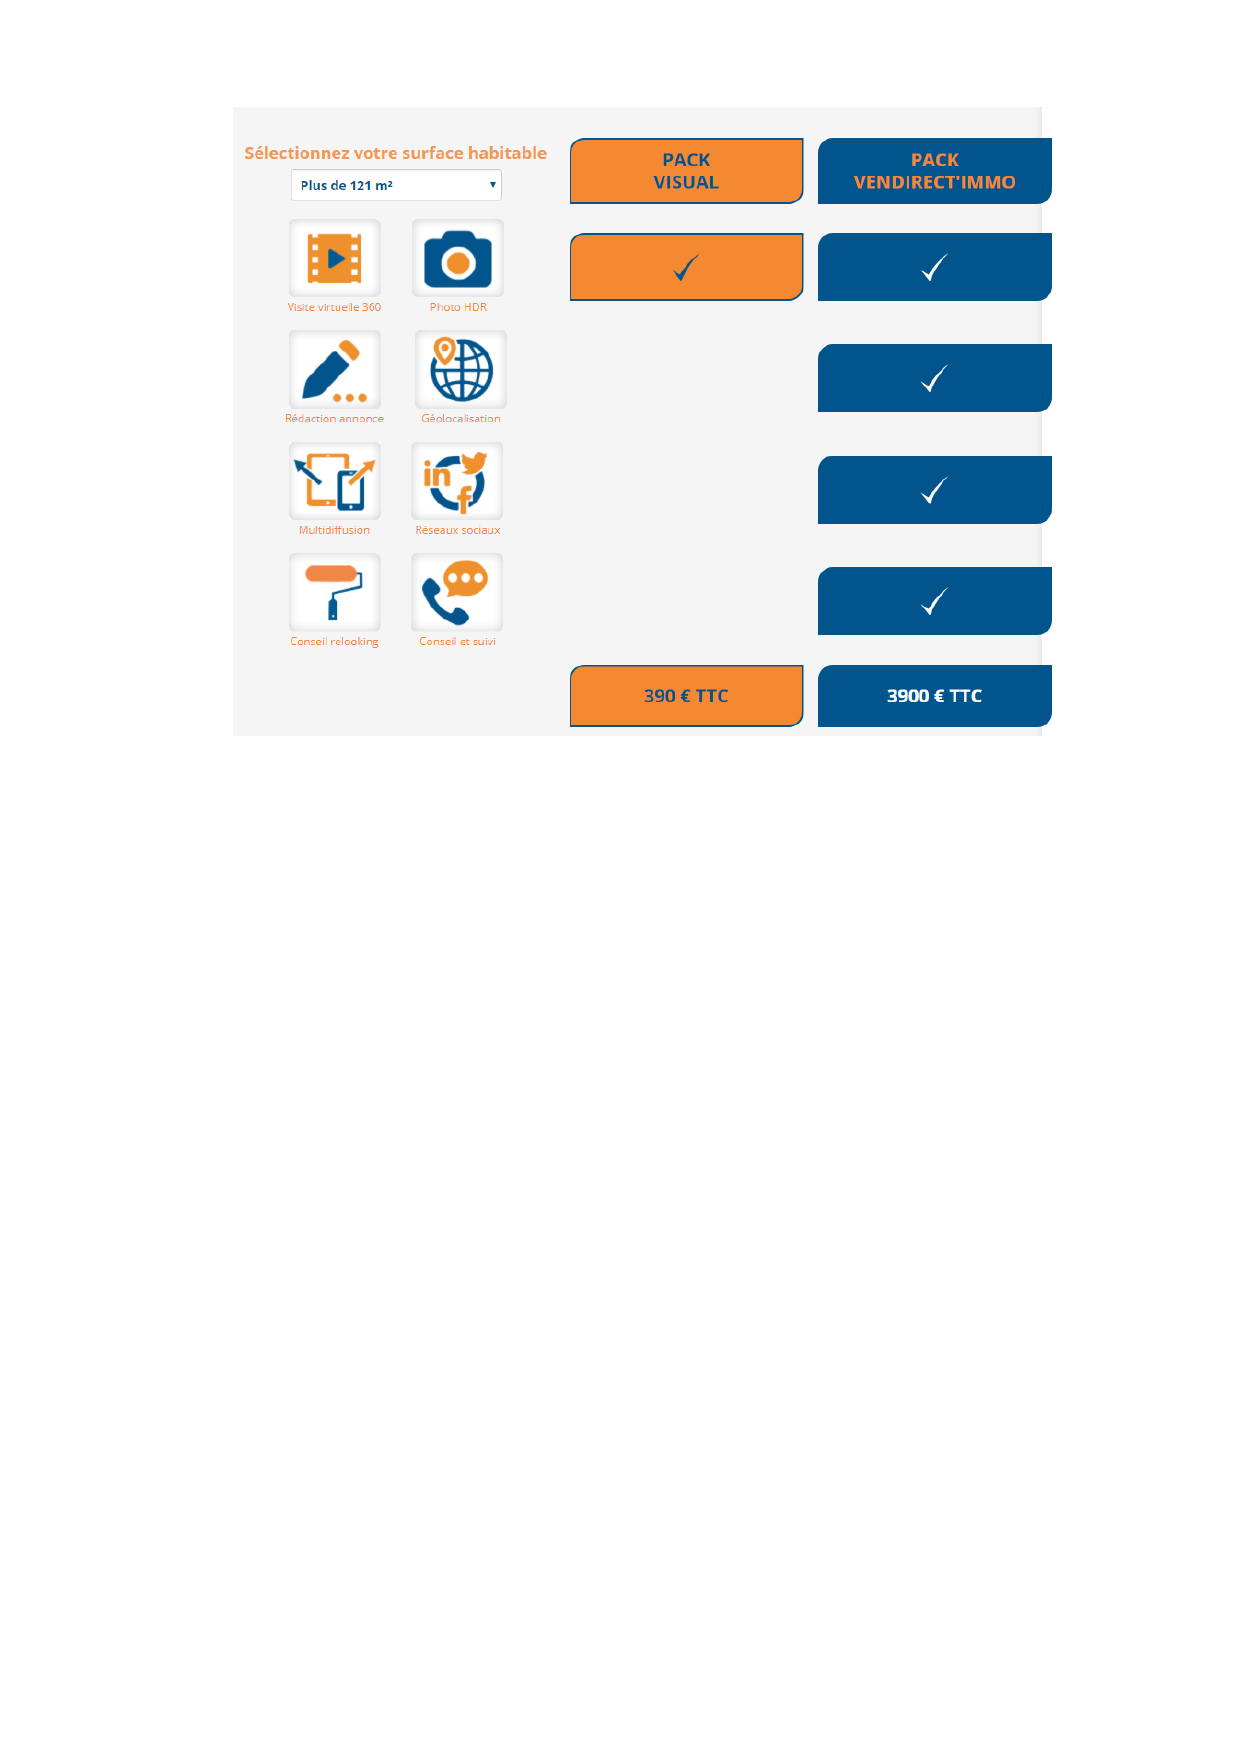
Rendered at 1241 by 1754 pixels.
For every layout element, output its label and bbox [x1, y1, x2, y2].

picture [233, 107, 1059, 736]
